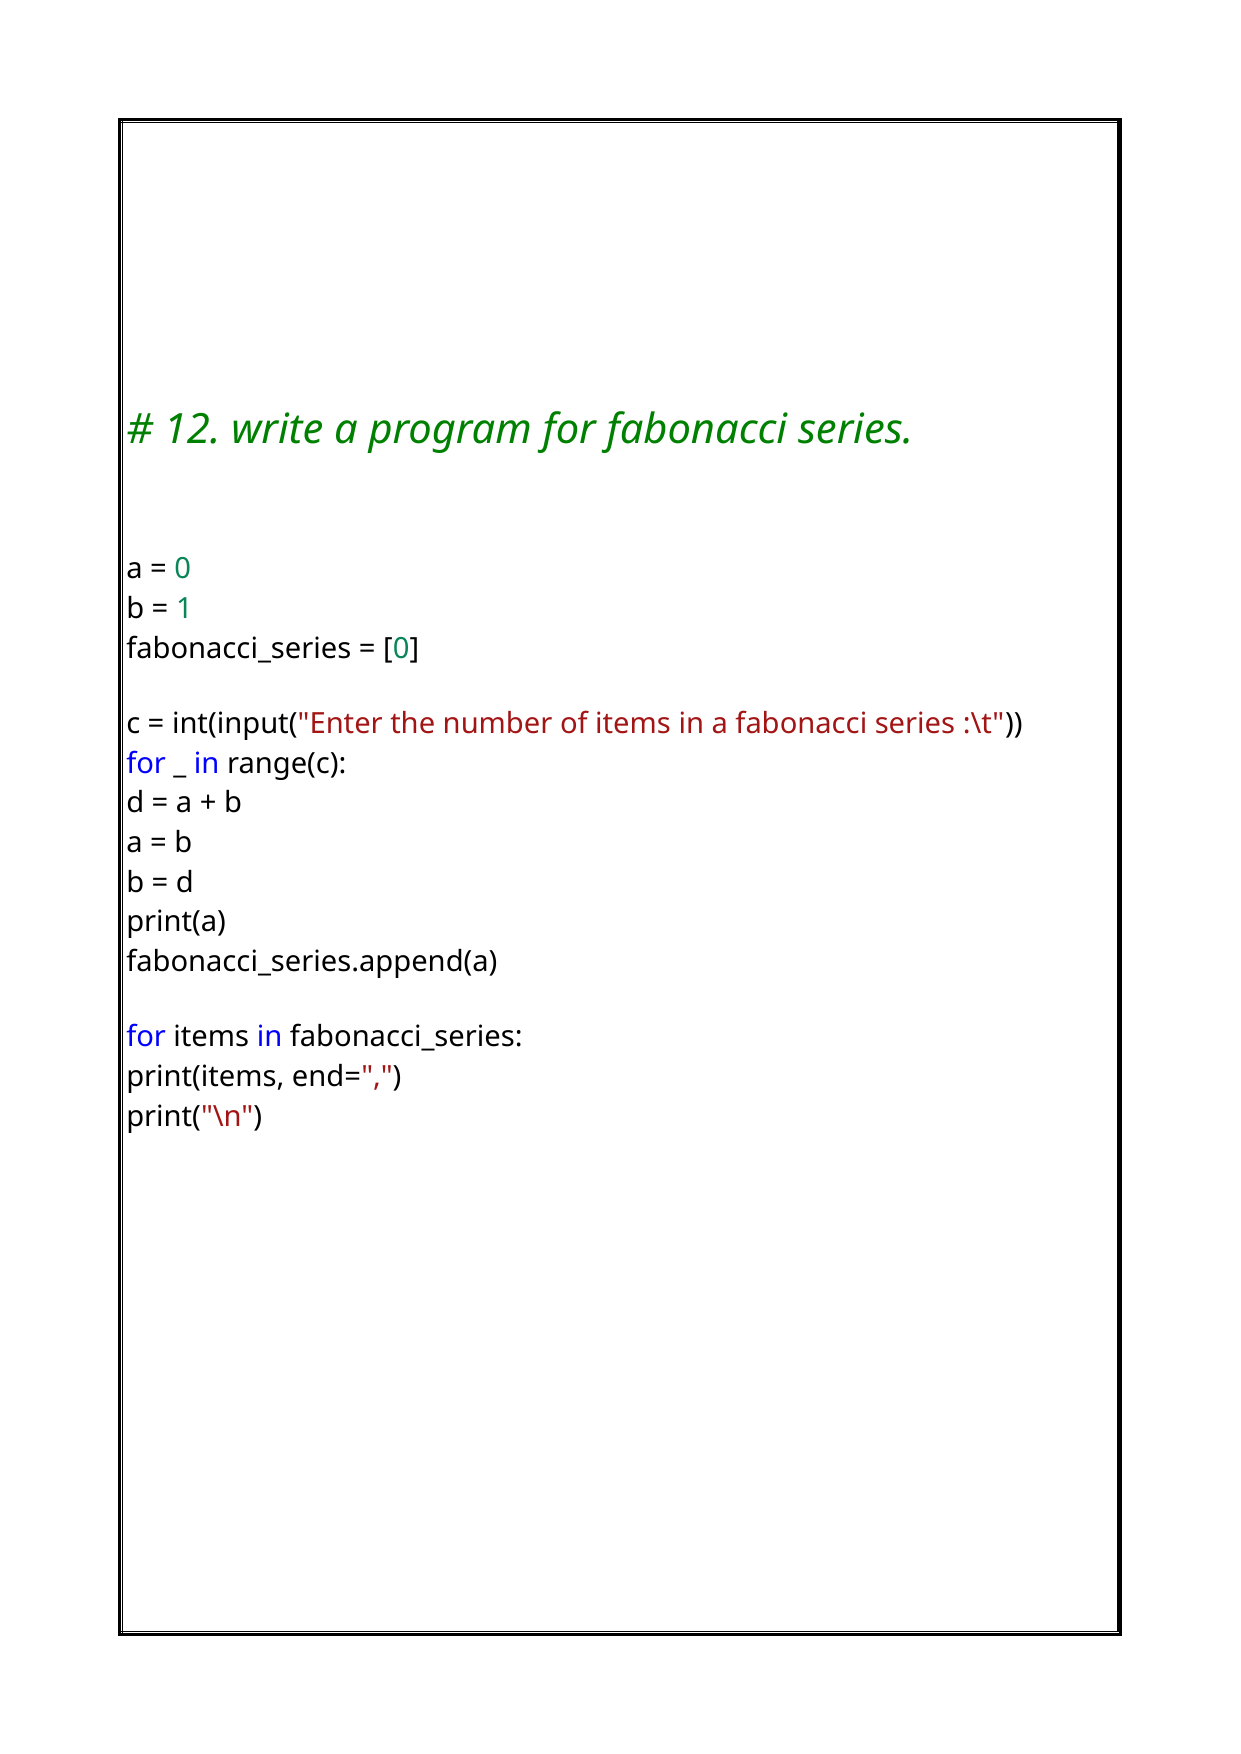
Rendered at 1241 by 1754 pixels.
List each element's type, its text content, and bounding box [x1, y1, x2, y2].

text fabonacci_series.append(a) [126, 940, 1114, 980]
text fabonacci_series = [0] [126, 627, 1114, 667]
text a = b [126, 821, 1114, 861]
text for items in fabonacci_series: [126, 1016, 1114, 1055]
text b = 1 [126, 587, 1114, 627]
text b = d [126, 861, 1114, 901]
text for _ in range(c): [126, 742, 1114, 782]
text c = int(input("Enter the number of items in a fabonacci series :\t")) [126, 702, 1114, 742]
text print("\n") [126, 1095, 1114, 1135]
text a = 0 [126, 548, 1114, 587]
text d = a + b [126, 782, 1114, 821]
text print(a) [126, 901, 1114, 940]
text print(items, end=",") [126, 1055, 1114, 1095]
text # 12. write a program for fabonacci series. [126, 399, 1114, 456]
